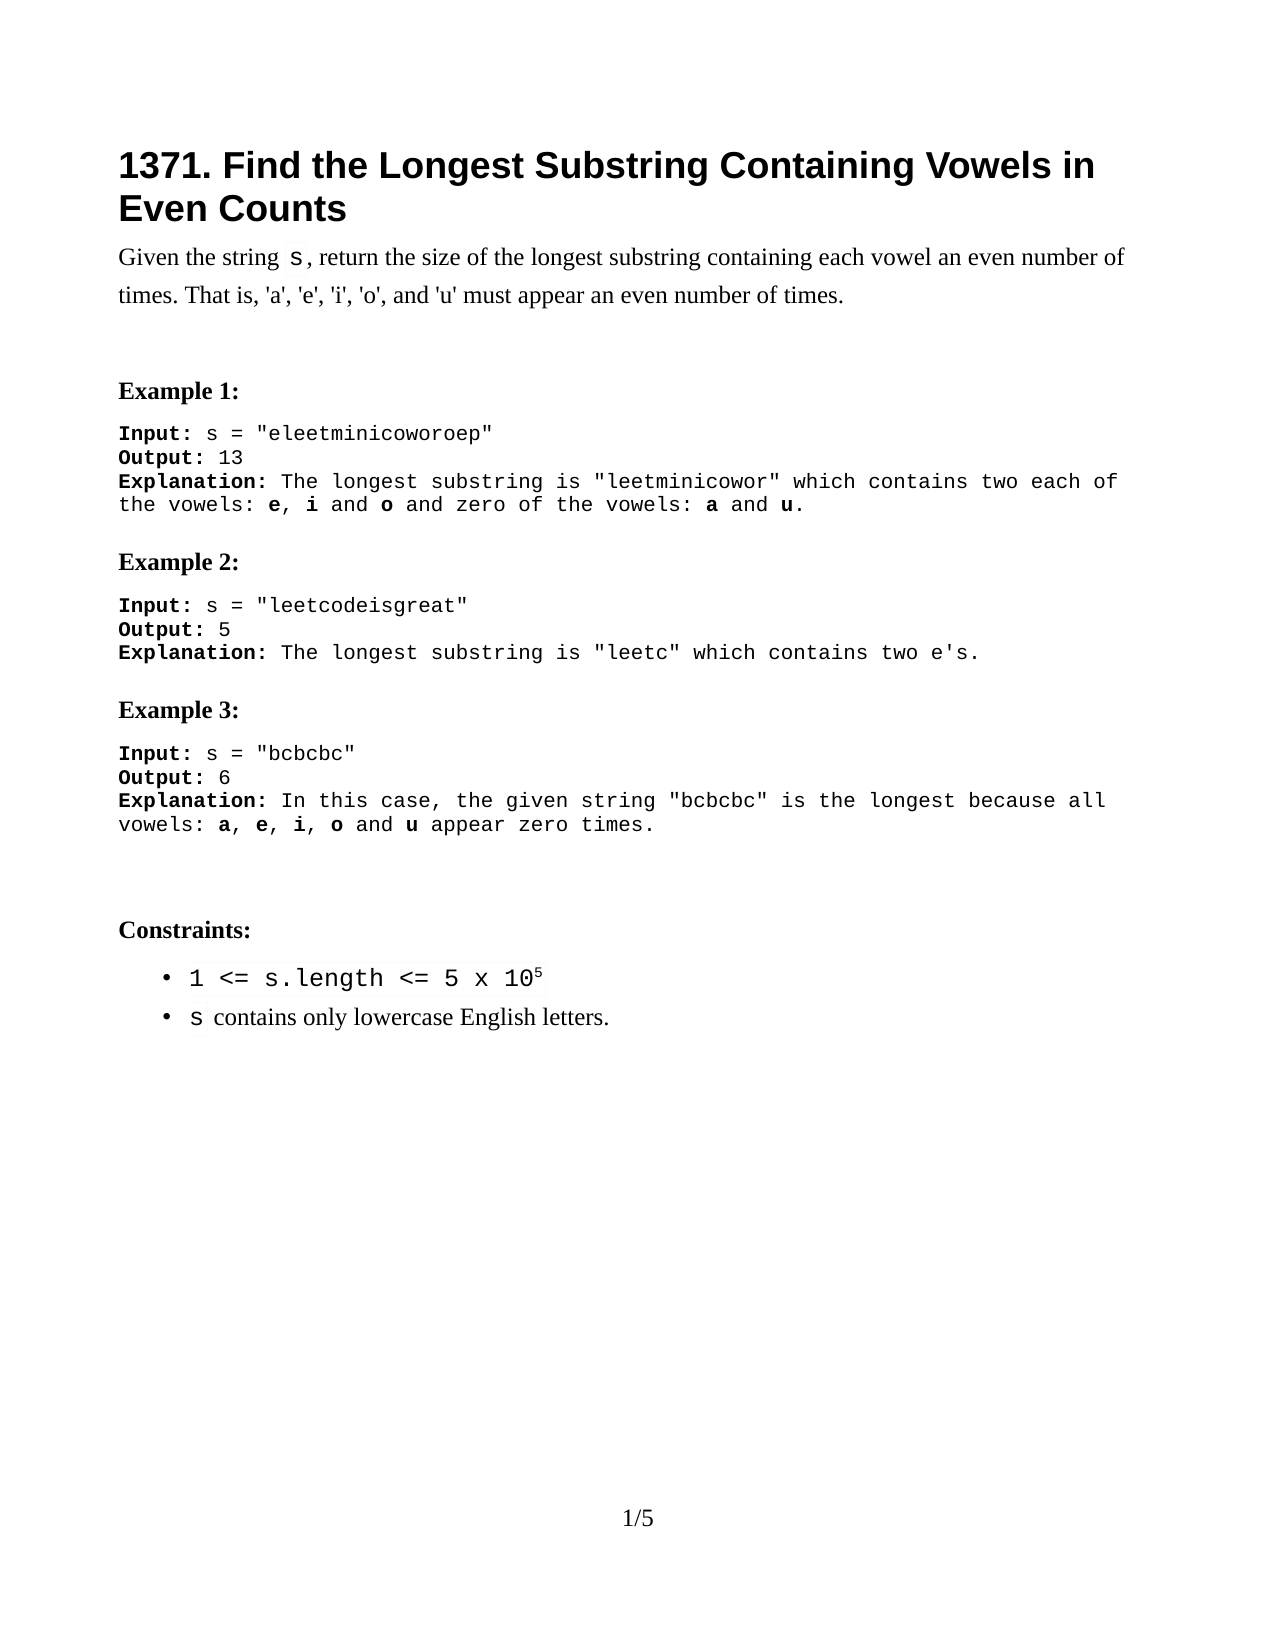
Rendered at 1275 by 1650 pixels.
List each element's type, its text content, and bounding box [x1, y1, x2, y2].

text Given the string s, return the size of the longest substring containing each vowel an even number of times. That is, 'a', 'e', 'i', 'o', and 'u' must appear an even number of times. [118, 242, 1157, 309]
text Input: s = "eleetminicoworoep" [118, 423, 1157, 447]
text Input: s = "bcbcbc" [118, 743, 1157, 767]
text Explanation: In this case, the given string "bcbcbc" is the longest because all vowels: a, e, i, o and u appear zero times. [118, 790, 1157, 838]
text Example 3: [118, 695, 1157, 724]
list [546, 962, 1157, 997]
subtitle 1371. Find the Longest Substring Containing Vowels in Even Counts [118, 143, 1157, 229]
list s contains only lowercase English letters. [208, 1002, 1157, 1036]
text Output: 6 [118, 767, 1157, 790]
text Example 2: [118, 547, 1157, 576]
text Constraints: [118, 915, 1157, 943]
list s contains only lowercase English letters. [162, 1002, 207, 1036]
text Explanation: The longest substring is "leetc" which contains two e's. [118, 642, 1157, 666]
text Output: 5 [118, 619, 1157, 642]
text Input: s = "leetcodeisgreat" [118, 595, 1157, 619]
list 1 <= s.length <= 5 x 105 [162, 962, 545, 997]
text Example 1: [118, 376, 1157, 404]
text Output: 13 [118, 447, 1157, 471]
text Explanation: The longest substring is "leetminicowor" which contains two each of the vowels: e, i and o and zero of the vowels: a and u. [118, 471, 1157, 518]
